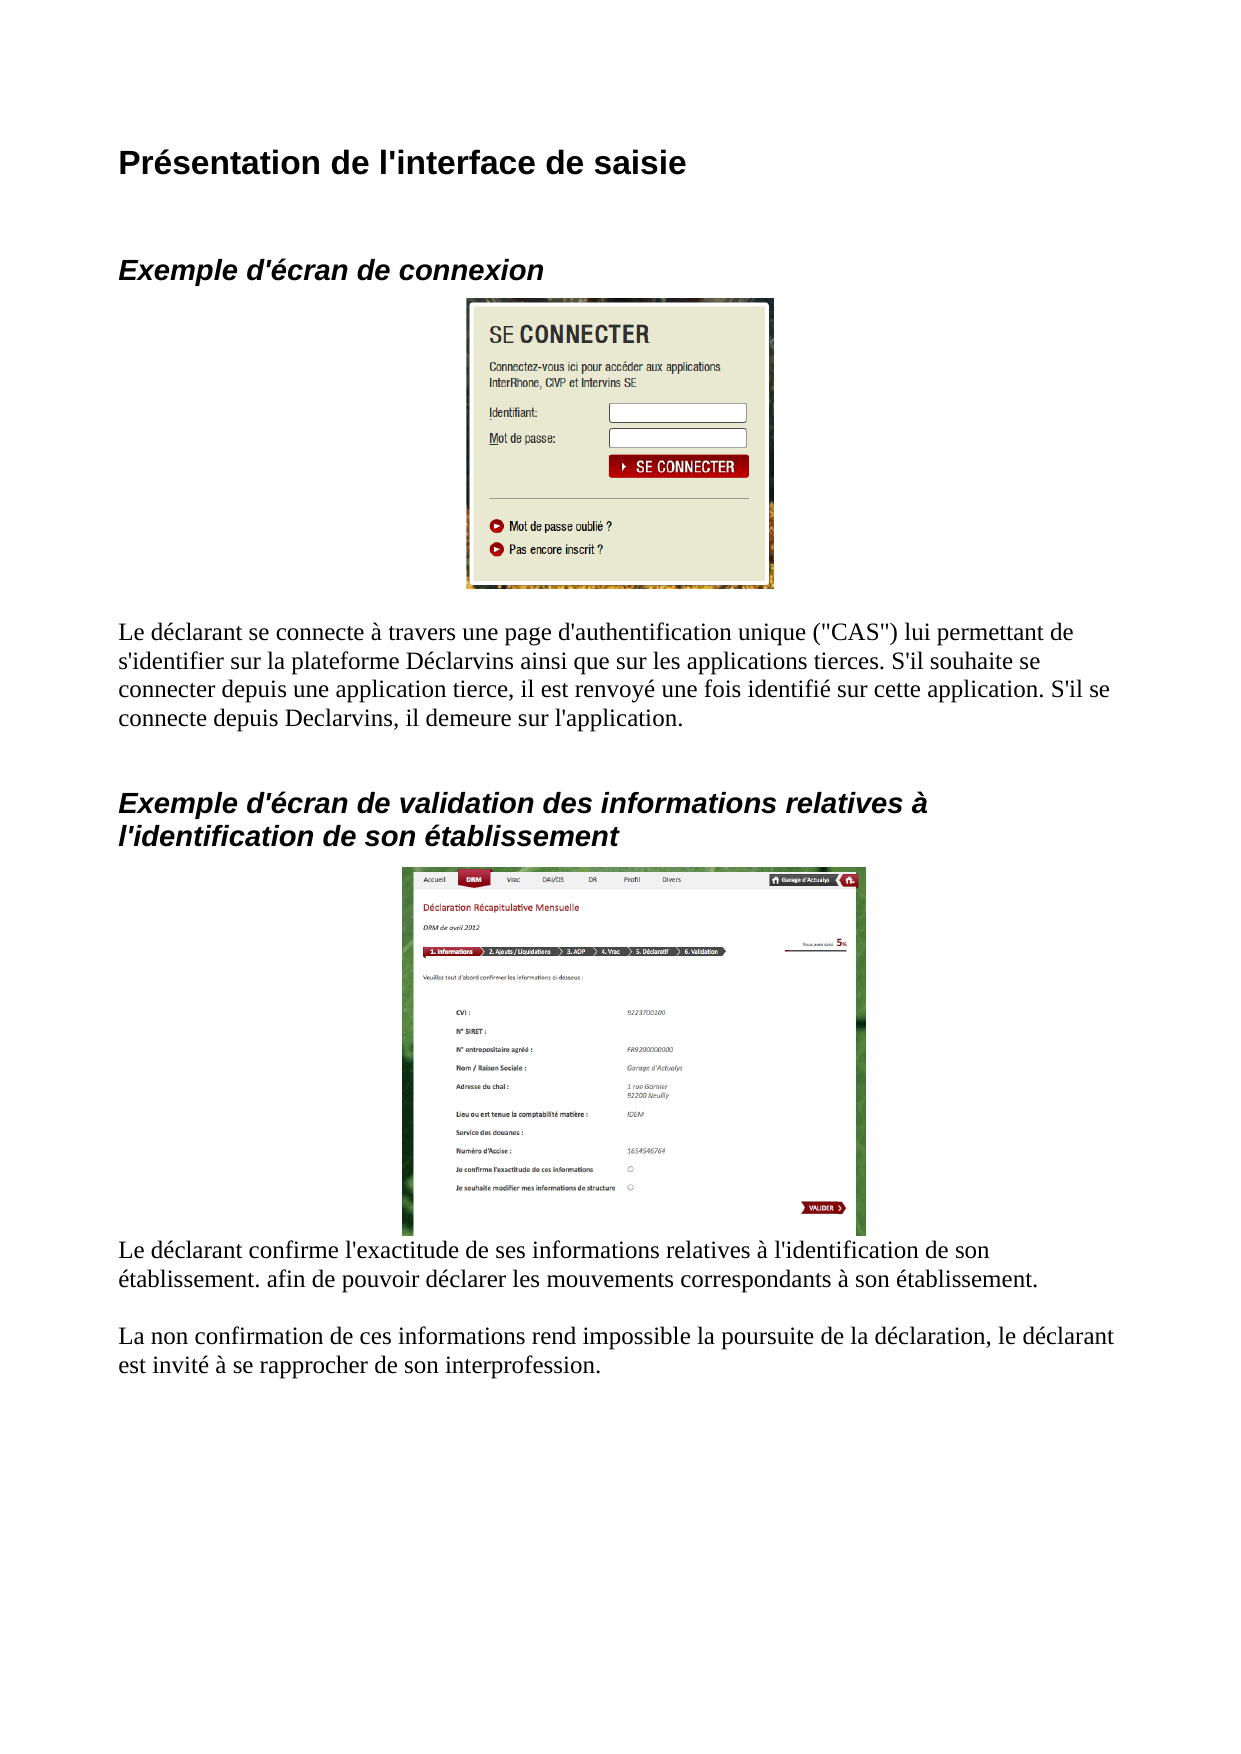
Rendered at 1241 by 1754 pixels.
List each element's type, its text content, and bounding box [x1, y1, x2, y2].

text La non confirmation de ces informations rend impossible la poursuite de la déclaration, le déclarant est invité à se rapprocher de son interprofession. [118, 1321, 1122, 1408]
text Le déclarant confirme l'exactitude de ses informations relatives à l'identification de son établissement. afin de pouvoir déclarer les mouvements correspondants à son établissement. [118, 865, 1122, 1321]
text Le déclarant se connecte à travers une page d'authentification unique ("CAS") lui permettant de s'identifier sur la plateforme Déclarvins ainsi que sur les applications tierces. S'il souhaite se connecter depuis une application tierce, il est renvoyé une fois identifié sur cette application. S'il se connecte depuis Declarvins, il demeure sur l'application. [118, 617, 1122, 761]
subtitle Exemple d'écran de connexion [118, 219, 1122, 286]
picture [466, 298, 774, 589]
subtitle Exemple d'écran de validation des informations relatives à l'identification de son établissement [118, 786, 1122, 853]
picture [402, 867, 866, 1236]
subtitle Présentation de l'interface de saisie [118, 143, 1122, 182]
